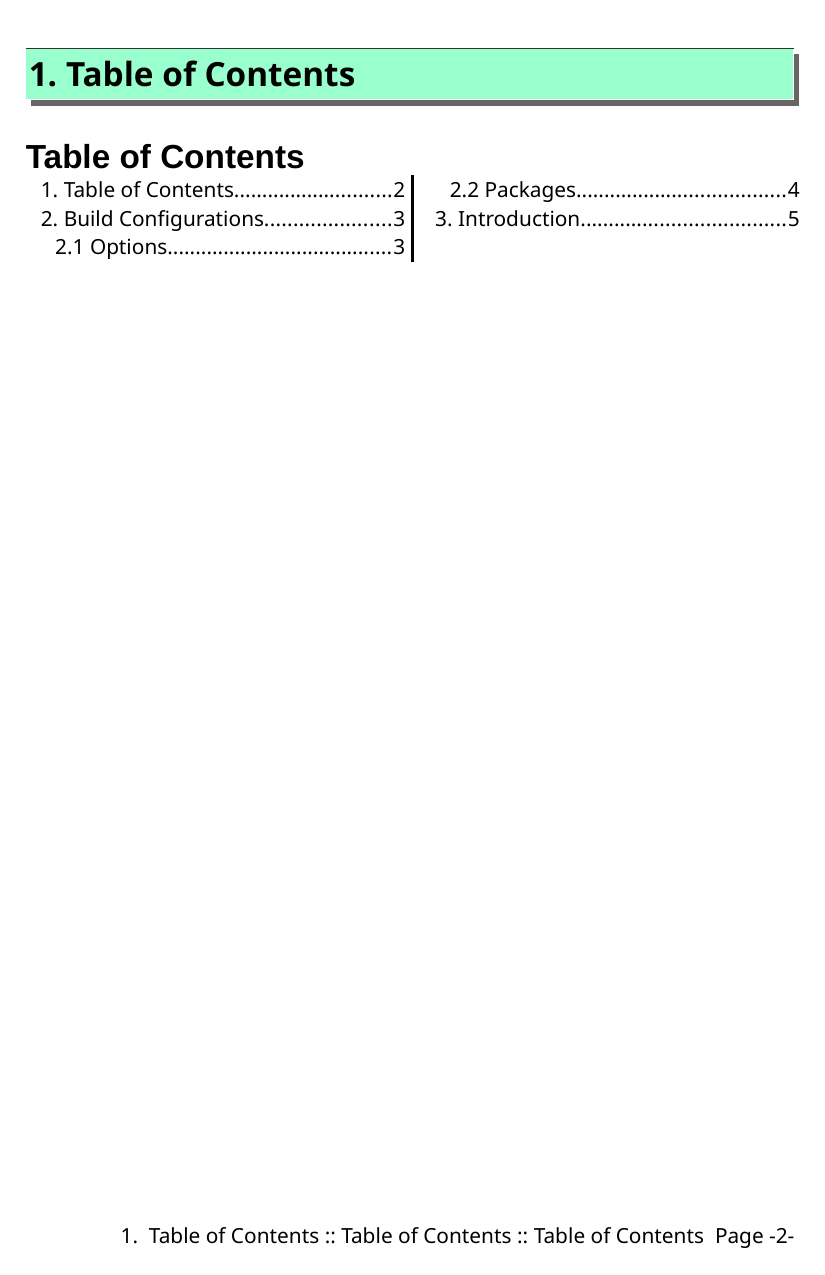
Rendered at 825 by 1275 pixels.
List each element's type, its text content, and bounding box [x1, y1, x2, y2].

text 2. Build Configurations 3 [41, 204, 405, 232]
text 2.1 Options 3 [55, 232, 405, 261]
subtitle Table of Contents [26, 49, 793, 99]
text 2.2 Packages 4 [449, 176, 799, 204]
text 3. Introduction 5 [435, 204, 799, 232]
text 1. Table of Contents 2 [41, 176, 405, 204]
subtitle Table of Contents [26, 137, 799, 176]
